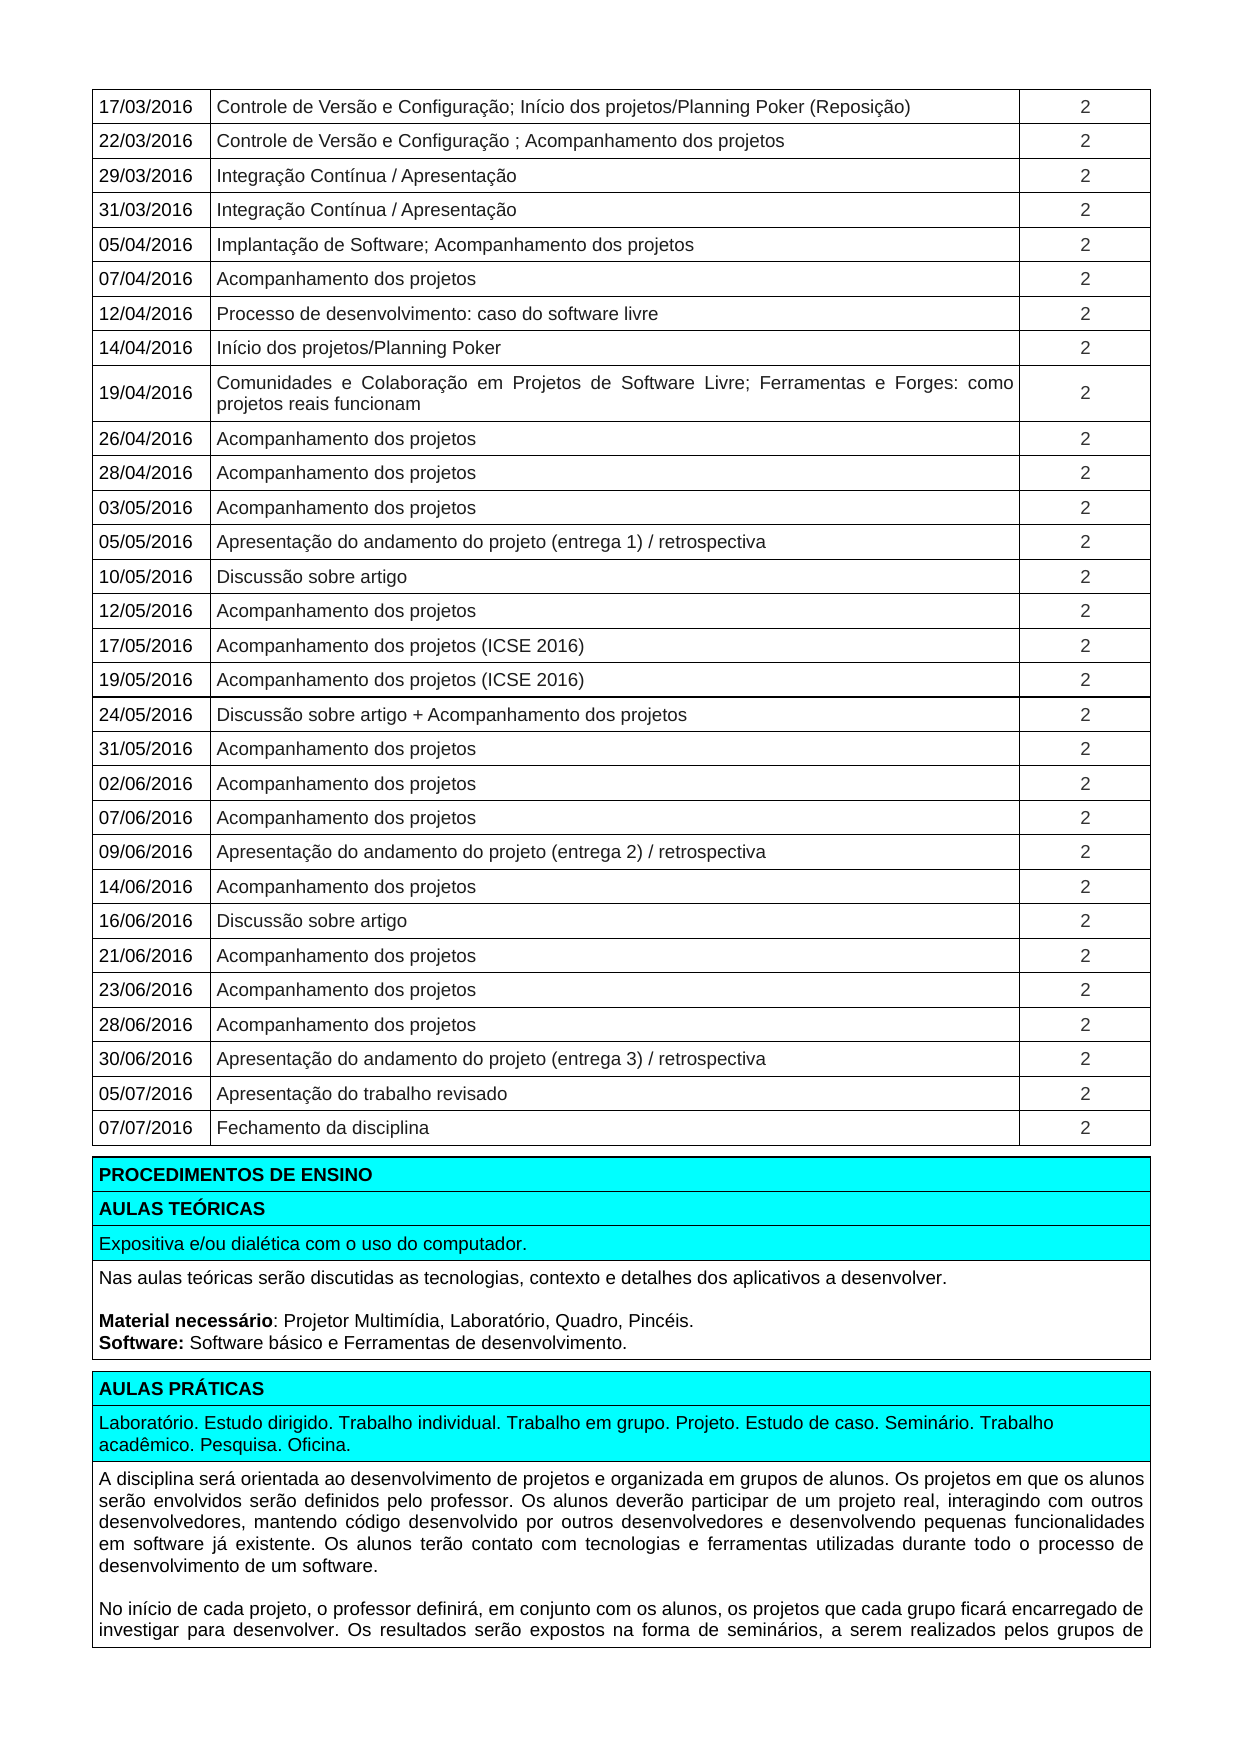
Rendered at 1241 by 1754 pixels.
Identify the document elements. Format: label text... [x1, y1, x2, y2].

table_cell Fechamento da disciplina [211, 1111, 1019, 1144]
table_cell 2 [1020, 766, 1150, 800]
table_cell 28/04/2016 [93, 456, 210, 489]
table_cell 07/04/2016 [93, 262, 210, 296]
table_cell 2 [1020, 1008, 1150, 1041]
table_cell 2 [1020, 422, 1150, 455]
table_cell 03/05/2016 [93, 491, 210, 524]
table_cell 2 [1020, 663, 1150, 696]
table_cell Integração Contínua / Apresentação [211, 193, 1019, 227]
table_cell 12/04/2016 [93, 297, 210, 330]
table_cell PROCEDIMENTOS DE ENSINO [93, 1158, 1150, 1191]
table_cell 02/06/2016 [93, 766, 210, 800]
table_cell 2 [1020, 525, 1150, 558]
table_cell Processo de desenvolvimento: caso do software livre [211, 297, 1019, 330]
table_cell Acompanhamento dos projetos [211, 732, 1019, 765]
table_cell Acompanhamento dos projetos [211, 973, 1019, 1007]
table_cell Expositiva e/ou dialética com o uso do computador. [93, 1226, 1150, 1260]
table_cell 12/05/2016 [93, 594, 210, 627]
table_cell 2 [1020, 491, 1150, 524]
table_cell 05/04/2016 [93, 228, 210, 261]
table_cell Comunidades e Colaboração em Projetos de Software Livre; Ferramentas e Forges: como projetos reais funcionam [211, 366, 1019, 421]
table_cell Apresentação do andamento do projeto (entrega 3) / retrospectiva [211, 1042, 1019, 1076]
table_cell 2 [1020, 629, 1150, 662]
table_cell 19/04/2016 [93, 366, 210, 421]
table_cell 31/05/2016 [93, 732, 210, 765]
table_cell Nas aulas teóricas serão discutidas as tecnologias, contexto e detalhes dos aplicativos a desenvolver. Material necessário: Projetor Multimídia, Laboratório, Quadro, Pincéis. Software: Software básico e Ferramentas de desenvolvimento. [93, 1261, 1150, 1359]
table_cell 2 [1020, 456, 1150, 489]
table_cell 2 [1020, 331, 1150, 364]
table_cell 10/05/2016 [93, 560, 210, 593]
table_cell 05/07/2016 [93, 1077, 210, 1110]
table_cell Laboratório. Estudo dirigido. Trabalho individual. Trabalho em grupo. Projeto. Estudo de caso. Seminário. Trabalho acadêmico. Pesquisa. Oficina. [93, 1406, 1150, 1461]
table_cell Acompanhamento dos projetos [211, 422, 1019, 455]
table_cell 2 [1020, 1111, 1150, 1144]
table_cell 2 [1020, 366, 1150, 421]
table_cell 17/03/2016 [93, 90, 210, 123]
table_cell Acompanhamento dos projetos [211, 939, 1019, 972]
table_cell Acompanhamento dos projetos [211, 801, 1019, 834]
table_cell Acompanhamento dos projetos [211, 870, 1019, 903]
table_cell Controle de Versão e Configuração; Início dos projetos/Planning Poker (Reposição) [211, 90, 1019, 123]
table_cell 14/04/2016 [93, 331, 210, 364]
table_cell 21/06/2016 [93, 939, 210, 972]
table_cell 26/04/2016 [93, 422, 210, 455]
table_cell 23/06/2016 [93, 973, 210, 1007]
table_cell 05/05/2016 [93, 525, 210, 558]
table_cell 2 [1020, 973, 1150, 1007]
table_cell Início dos projetos/Planning Poker [211, 331, 1019, 364]
table_cell Acompanhamento dos projetos [211, 1008, 1019, 1041]
table_cell 24/05/2016 [93, 698, 210, 731]
table_cell 2 [1020, 560, 1150, 593]
table_cell Acompanhamento dos projetos (ICSE 2016) [211, 663, 1019, 696]
table_cell Discussão sobre artigo + Acompanhamento dos projetos [211, 698, 1019, 731]
table_cell 2 [1020, 297, 1150, 330]
table_cell 07/07/2016 [93, 1111, 210, 1144]
table_cell 2 [1020, 939, 1150, 972]
table_cell Acompanhamento dos projetos (ICSE 2016) [211, 629, 1019, 662]
table_cell 2 [1020, 1042, 1150, 1076]
table_cell Acompanhamento dos projetos [211, 766, 1019, 800]
table_cell 19/05/2016 [93, 663, 210, 696]
table_cell 2 [1020, 904, 1150, 938]
table_cell 2 [1020, 698, 1150, 731]
table_cell 09/06/2016 [93, 835, 210, 869]
table_cell Implantação de Software; Acompanhamento dos projetos [211, 228, 1019, 261]
table_cell Apresentação do trabalho revisado [211, 1077, 1019, 1110]
table_cell 22/03/2016 [93, 124, 210, 158]
table_cell 14/06/2016 [93, 870, 210, 903]
table_cell 2 [1020, 801, 1150, 834]
table_cell 2 [1020, 90, 1150, 123]
table_cell Acompanhamento dos projetos [211, 456, 1019, 489]
table_cell Acompanhamento dos projetos [211, 262, 1019, 296]
table_cell 16/06/2016 [93, 904, 210, 938]
table_cell 31/03/2016 [93, 193, 210, 227]
table_cell 28/06/2016 [93, 1008, 210, 1041]
table_cell 30/06/2016 [93, 1042, 210, 1076]
table_cell Apresentação do andamento do projeto (entrega 2) / retrospectiva [211, 835, 1019, 869]
table_cell AULAS PRÁTICAS [93, 1372, 1150, 1405]
table_cell 2 [1020, 1077, 1150, 1110]
table_cell AULAS TEÓRICAS [93, 1192, 1150, 1225]
table_cell 2 [1020, 870, 1150, 903]
table_cell 17/05/2016 [93, 629, 210, 662]
table_cell 07/06/2016 [93, 801, 210, 834]
table_cell 2 [1020, 262, 1150, 296]
table_cell Discussão sobre artigo [211, 560, 1019, 593]
table_cell 2 [1020, 594, 1150, 627]
table_cell Controle de Versão e Configuração ; Acompanhamento dos projetos [211, 124, 1019, 158]
table_cell 2 [1020, 124, 1150, 158]
table_cell Discussão sobre artigo [211, 904, 1019, 938]
table_cell 2 [1020, 159, 1150, 192]
table_cell Acompanhamento dos projetos [211, 594, 1019, 627]
table_cell 2 [1020, 835, 1150, 869]
table_cell 29/03/2016 [93, 159, 210, 192]
table_cell 2 [1020, 228, 1150, 261]
table_cell Acompanhamento dos projetos [211, 491, 1019, 524]
table_cell A disciplina será orientada ao desenvolvimento de projetos e organizada em grupos de alunos. Os projetos em que os alunos serão envolvidos serão definidos pelo professor. Os alunos deverão participar de um projeto real, interagindo com outros desenvolvedores, mantendo código desenvolvido por outros desenvolvedores e desenvolvendo pequenas funcionalidades em software já existente. Os alunos terão contato com tecnologias e ferramentas utilizadas durante todo o processo de desenvolvimento de um software. No início de cada projeto, o professor definirá, em conjunto com os alunos, os projetos que cada grupo ficará encarregado de investigar para desenvolver. Os resultados serão expostos na forma de seminários, a serem realizados pelos grupos de [93, 1462, 1150, 1647]
table_cell 2 [1020, 732, 1150, 765]
table_cell [93, 1360, 1151, 1371]
table_cell 2 [1020, 193, 1150, 227]
table_cell 26/02/2015 [93, 1146, 1151, 1156]
table_cell Integração Contínua / Apresentação [211, 159, 1019, 192]
table_cell Apresentação do andamento do projeto (entrega 1) / retrospectiva [211, 525, 1019, 558]
